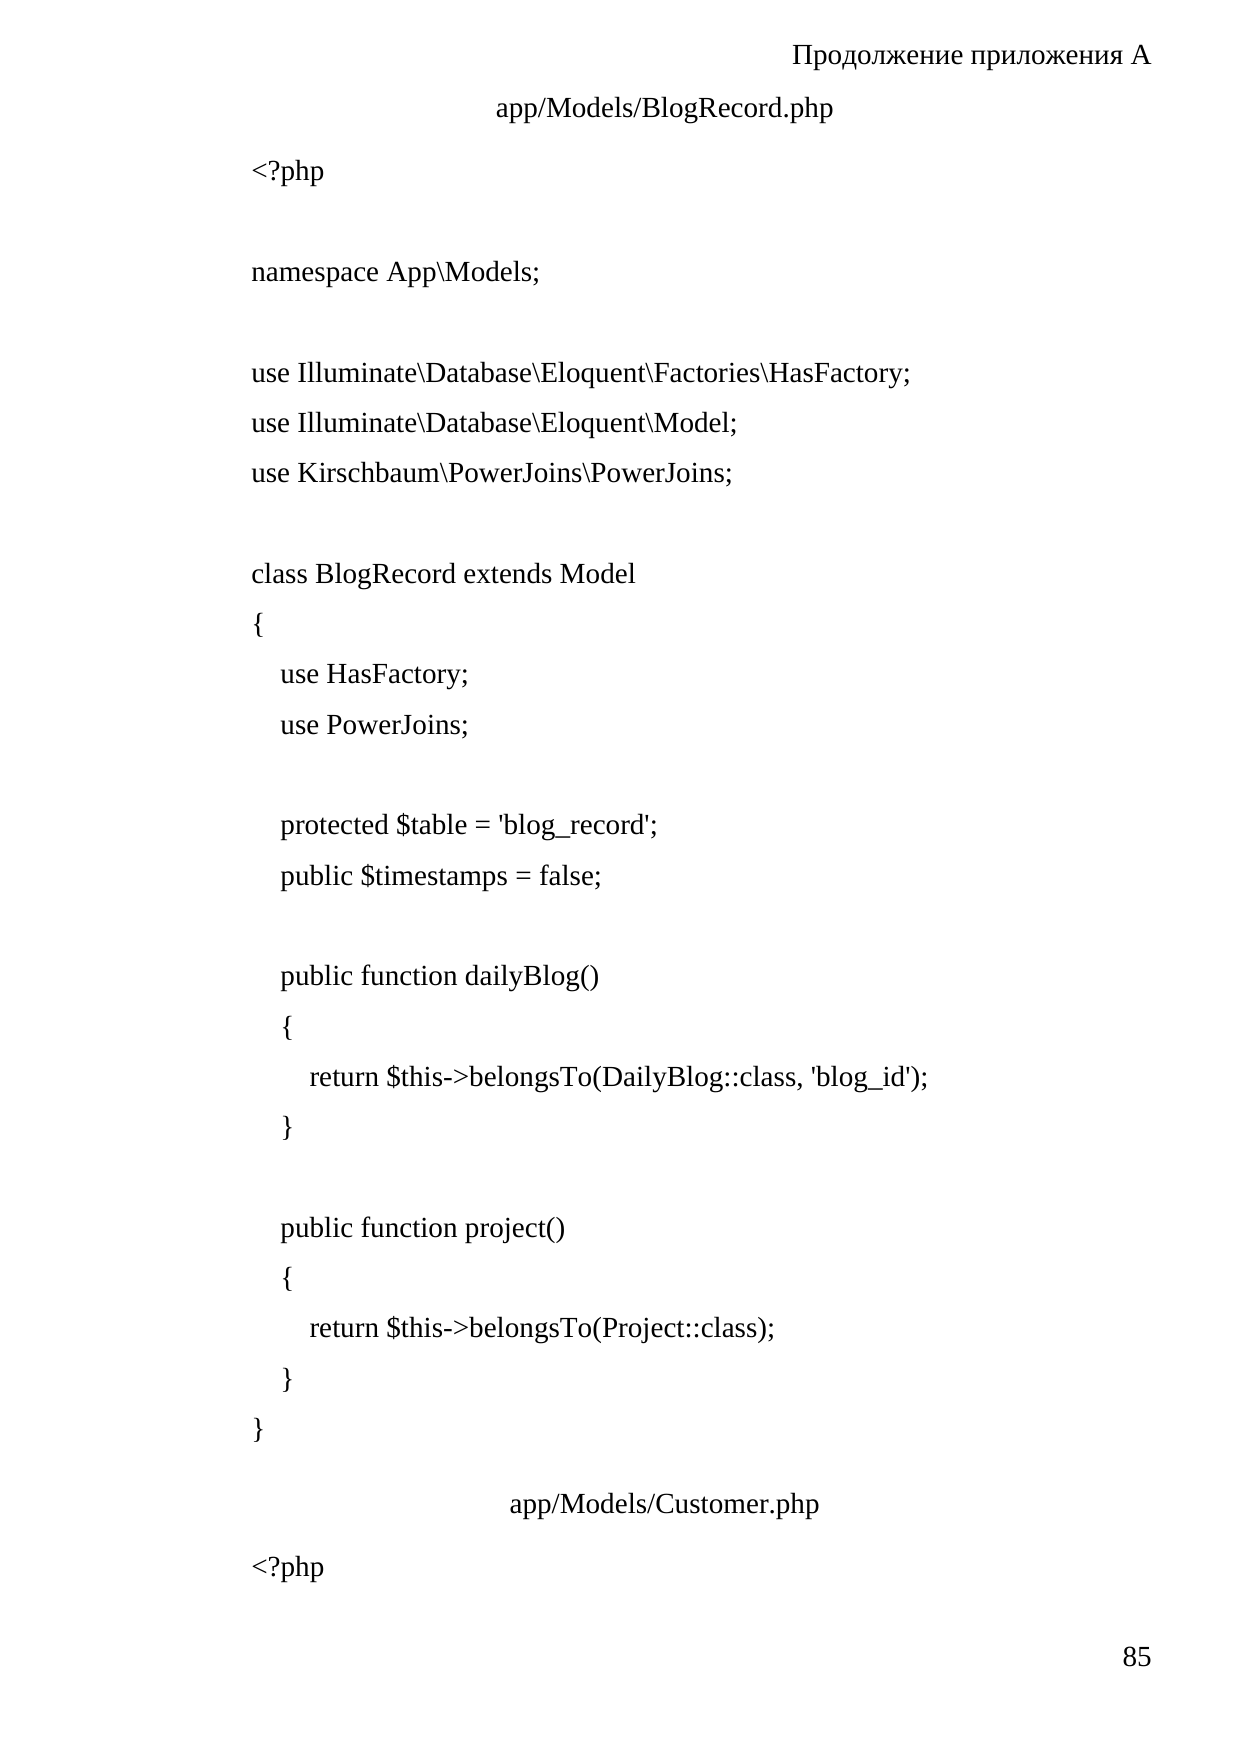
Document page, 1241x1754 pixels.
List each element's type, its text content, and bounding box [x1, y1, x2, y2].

text namespace App\Models; [177, 254, 1152, 288]
text use PowerJoins; [177, 707, 1152, 740]
text return $this->belongsTo(DailyBlog::class, 'blog_id'); [177, 1059, 1152, 1093]
text class BlogRecord extends Model [177, 556, 1152, 589]
subtitle app/Models/Customer.php [177, 1487, 1152, 1520]
text { [177, 1260, 1152, 1294]
text use HasFactory; [177, 657, 1152, 690]
text public function dailyBlog() [177, 958, 1152, 992]
text } [177, 1361, 1152, 1394]
text use Kirschbaum\PowerJoins\PowerJoins; [177, 455, 1152, 489]
text { [177, 606, 1152, 640]
text return $this->belongsTo(Project::class); [177, 1311, 1152, 1344]
text } [177, 1109, 1152, 1143]
text { [177, 1009, 1152, 1042]
text public $timestamps = false; [177, 858, 1152, 891]
text use Illuminate\Database\Eloquent\Model; [177, 405, 1152, 438]
text public function project() [177, 1210, 1152, 1243]
text } [177, 1411, 1152, 1445]
subtitle app/Models/BlogRecord.php [177, 91, 1152, 124]
text protected $table = 'blog_record'; [177, 807, 1152, 841]
text <?php [177, 1549, 1152, 1583]
text <?php [177, 153, 1152, 187]
text use Illuminate\Database\Eloquent\Factories\HasFactory; [177, 355, 1152, 388]
